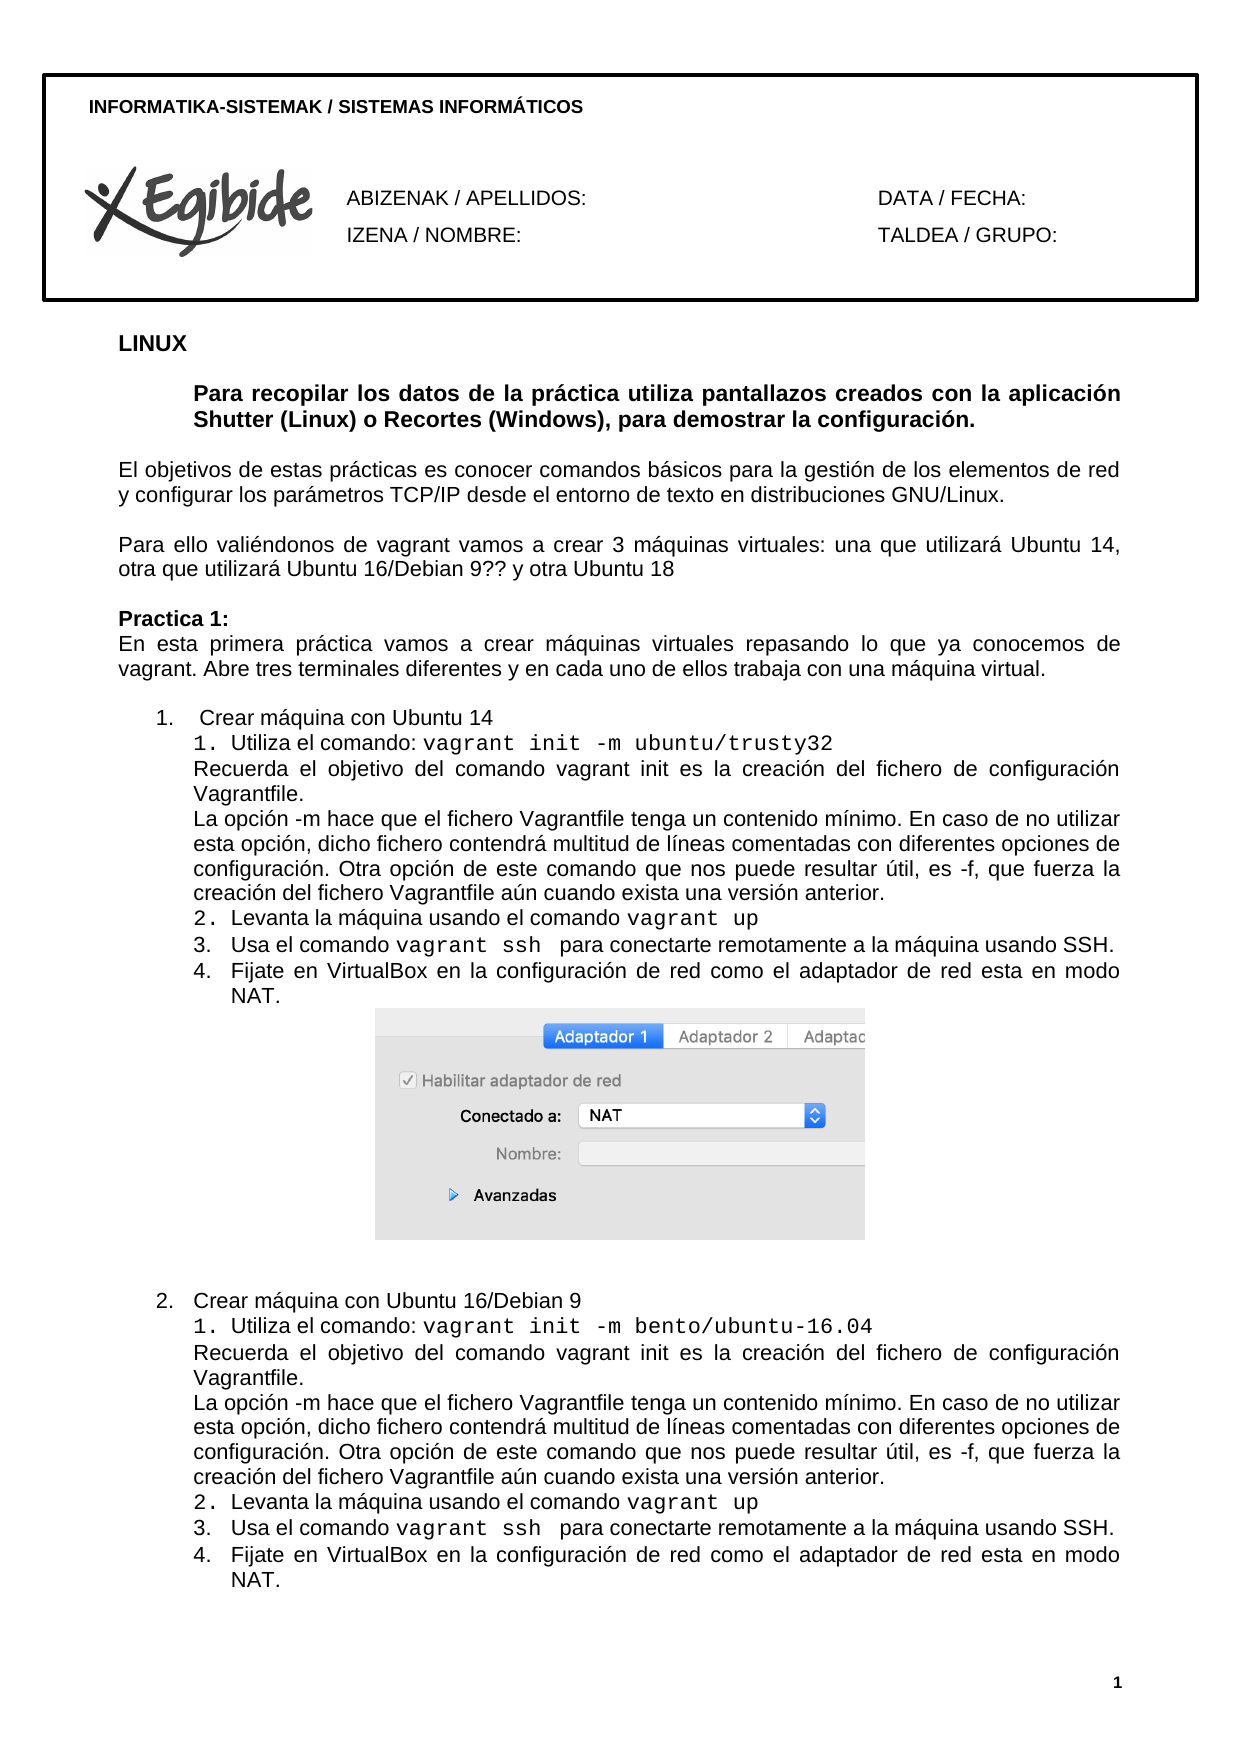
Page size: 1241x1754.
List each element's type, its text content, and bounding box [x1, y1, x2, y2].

text LINUX [118, 331, 1122, 356]
list Utiliza el comando: vagrant init -m bento/ubuntu-16.04 [193, 1314, 1122, 1340]
list Fijate en VirtualBox en la configuración de red como el adaptador de red esta en modo NAT. [193, 959, 1122, 1008]
list Recuerda el objetivo del comando vagrant init es la creación del fichero de configuración Vagrantfile. [156, 1340, 1122, 1390]
list La opción -m hace que el fichero Vagrantfile tenga un contenido mínimo. En caso de no utilizar esta opción, dicho fichero contendrá multitud de líneas comentadas con diferentes opciones de configuración. Otra opción de este comando que nos puede resultar útil, es -f, que fuerza la creación del fichero Vagrantfile aún cuando exista una versión anterior. [156, 806, 1122, 906]
text Practica 1: [118, 606, 1122, 631]
text Para ello valiéndonos de vagrant vamos a crear 3 máquinas virtuales: una que utilizará Ubuntu 14, otra que utilizará Ubuntu 16/Debian 9?? y otra Ubuntu 18 [118, 532, 1122, 582]
list Fijate en VirtualBox en la configuración de red como el adaptador de red esta en modo NAT. [193, 1542, 1122, 1592]
list Levanta la máquina usando el comando vagrant up [193, 906, 1122, 932]
list Levanta la máquina usando el comando vagrant up [193, 1489, 1122, 1516]
list Crear máquina con Ubuntu 16/Debian 9 [156, 1289, 1122, 1314]
text El objetivos de estas prácticas es conocer comandos básicos para la gestión de los elementos de red y configurar los parámetros TCP/IP desde el entorno de texto en distribuciones GNU/Linux. [118, 458, 1122, 507]
list Usa el comando vagrant ssh para conectarte remotamente a la máquina usando SSH. [193, 1516, 1122, 1542]
list Recuerda el objetivo del comando vagrant init es la creación del fichero de configuración Vagrantfile. [156, 757, 1122, 806]
text En esta primera práctica vamos a crear máquinas virtuales repasando lo que ya conocemos de vagrant. Abre tres terminales diferentes y en cada uno de ellos trabaja con una máquina virtual. [118, 631, 1122, 681]
list Para recopilar los datos de la práctica utiliza pantallazos creados con la aplicación Shutter (Linux) o Recortes (Windows), para demostrar la configuración. [156, 381, 1122, 432]
list Crear máquina con Ubuntu 14 [156, 706, 1122, 730]
picture [375, 1008, 865, 1240]
list La opción -m hace que el fichero Vagrantfile tenga un contenido mínimo. En caso de no utilizar esta opción, dicho fichero contendrá multitud de líneas comentadas con diferentes opciones de configuración. Otra opción de este comando que nos puede resultar útil, es -f, que fuerza la creación del fichero Vagrantfile aún cuando exista una versión anterior. [156, 1390, 1122, 1489]
list Usa el comando vagrant ssh para conectarte remotamente a la máquina usando SSH. [193, 932, 1122, 959]
list Utiliza el comando: vagrant init -m ubuntu/trusty32 [193, 730, 1122, 757]
